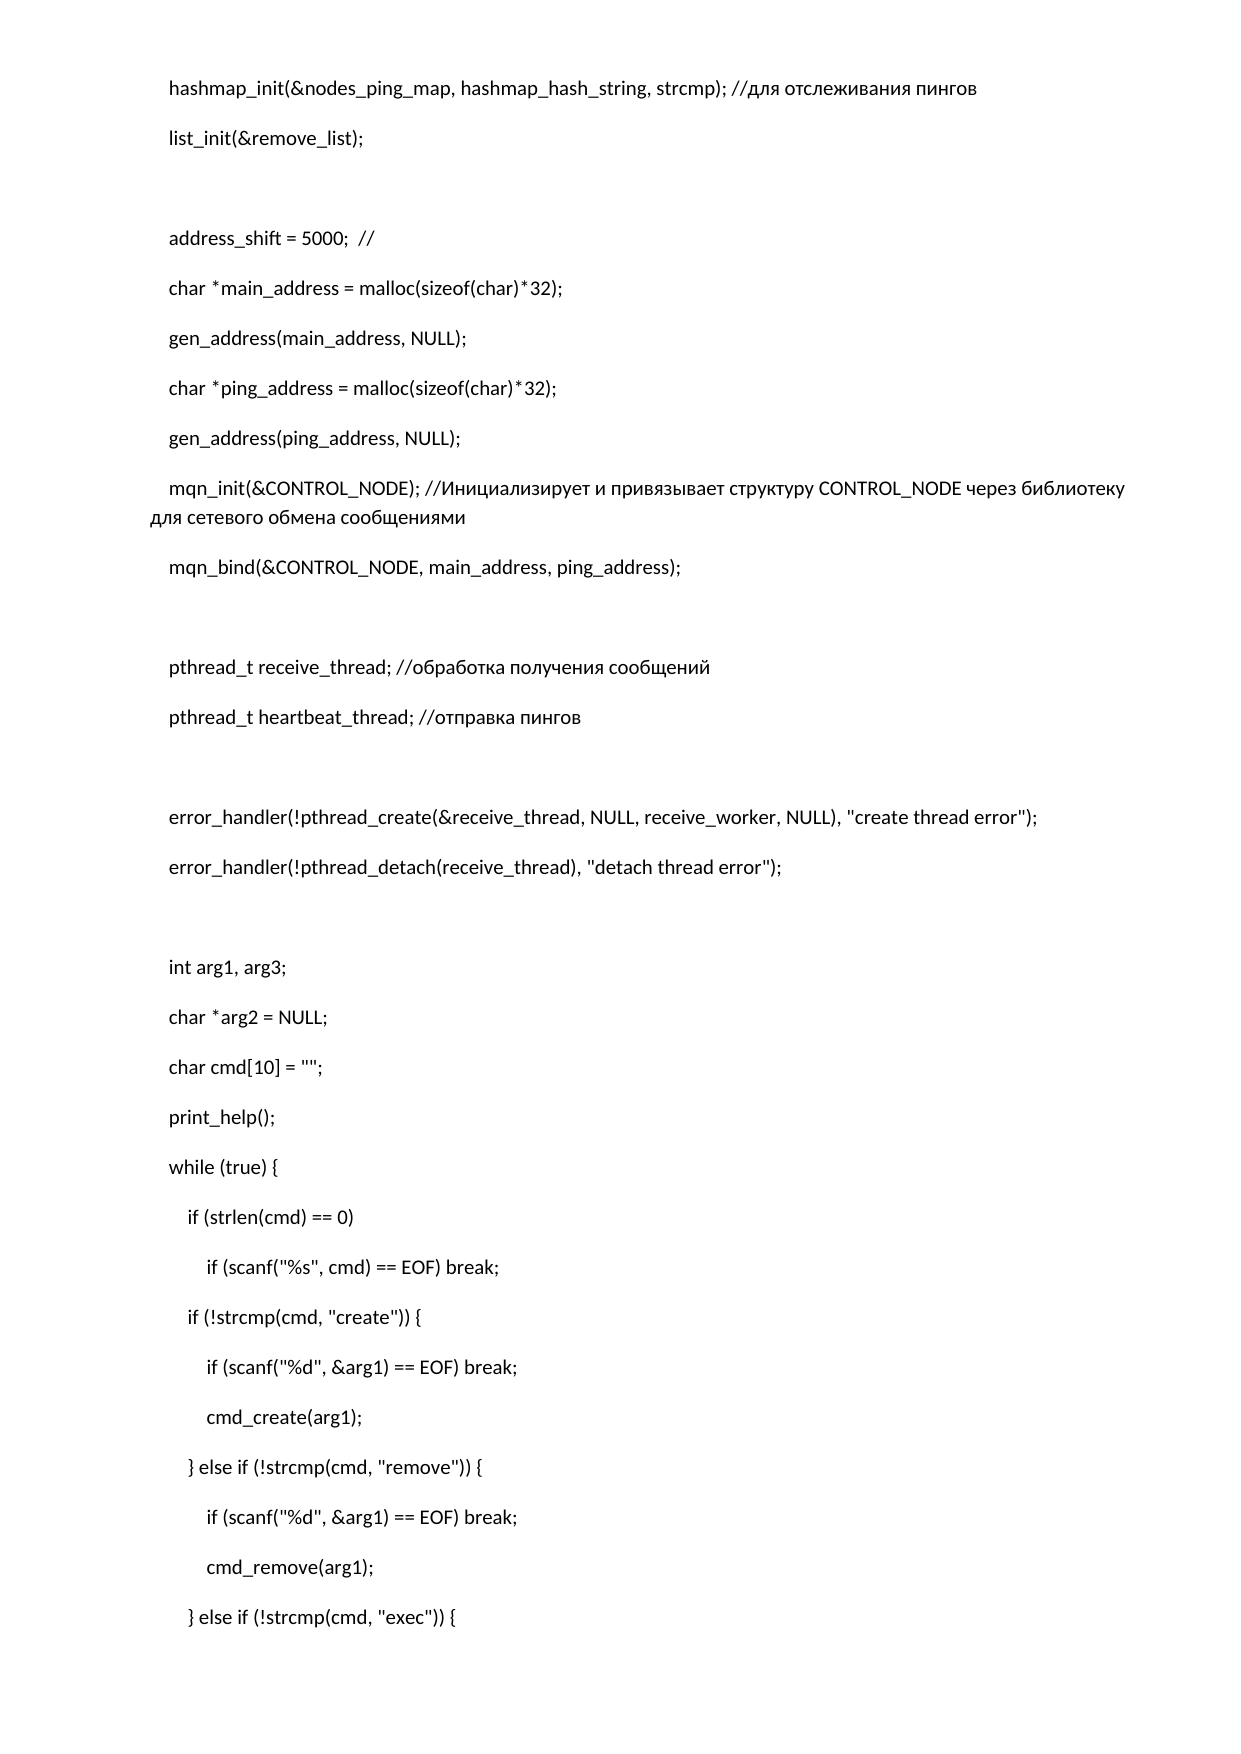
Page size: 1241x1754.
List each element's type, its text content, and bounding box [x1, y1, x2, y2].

text pthread_t receive_thread; //обработка получения сообщений [150, 654, 1147, 679]
text gen_address(main_address, NULL); [150, 325, 1147, 350]
text cmd_create(arg1); [150, 1404, 1147, 1429]
text if (strlen(cmd) == 0) [150, 1204, 1147, 1229]
text } else if (!strcmp(cmd, "remove")) { [150, 1454, 1147, 1479]
text int arg1, arg3; [150, 954, 1147, 979]
text gen_address(ping_address, NULL); [150, 425, 1147, 450]
text char *ping_address = malloc(sizeof(char)*32); [150, 375, 1147, 400]
text hashmap_init(&nodes_ping_map, hashmap_hash_string, strcmp); //для отслеживания пингов [150, 75, 1147, 100]
text char *main_address = malloc(sizeof(char)*32); [150, 275, 1147, 300]
text if (scanf("%d", &arg1) == EOF) break; [150, 1354, 1147, 1379]
text address_shift = 5000; // [150, 225, 1147, 250]
text mqn_init(&CONTROL_NODE); //Инициализирует и привязывает структуру CONTROL_NODE через библиотеку для сетевого обмена сообщениями [150, 475, 1147, 529]
text while (true) { [150, 1154, 1147, 1179]
text } else if (!strcmp(cmd, "exec")) { [150, 1604, 1147, 1629]
text if (scanf("%d", &arg1) == EOF) break; [150, 1504, 1147, 1529]
text error_handler(!pthread_create(&receive_thread, NULL, receive_worker, NULL), "create thread error"); [150, 804, 1147, 829]
text error_handler(!pthread_detach(receive_thread), "detach thread error"); [150, 854, 1147, 879]
text list_init(&remove_list); [150, 125, 1147, 150]
text char cmd[10] = ""; [150, 1054, 1147, 1079]
text pthread_t heartbeat_thread; //отправка пингов [150, 704, 1147, 729]
text char *arg2 = NULL; [150, 1004, 1147, 1029]
text if (scanf("%s", cmd) == EOF) break; [150, 1254, 1147, 1279]
text cmd_remove(arg1); [150, 1554, 1147, 1579]
text if (!strcmp(cmd, "create")) { [150, 1304, 1147, 1329]
text mqn_bind(&CONTROL_NODE, main_address, ping_address); [150, 554, 1147, 579]
text print_help(); [150, 1104, 1147, 1129]
